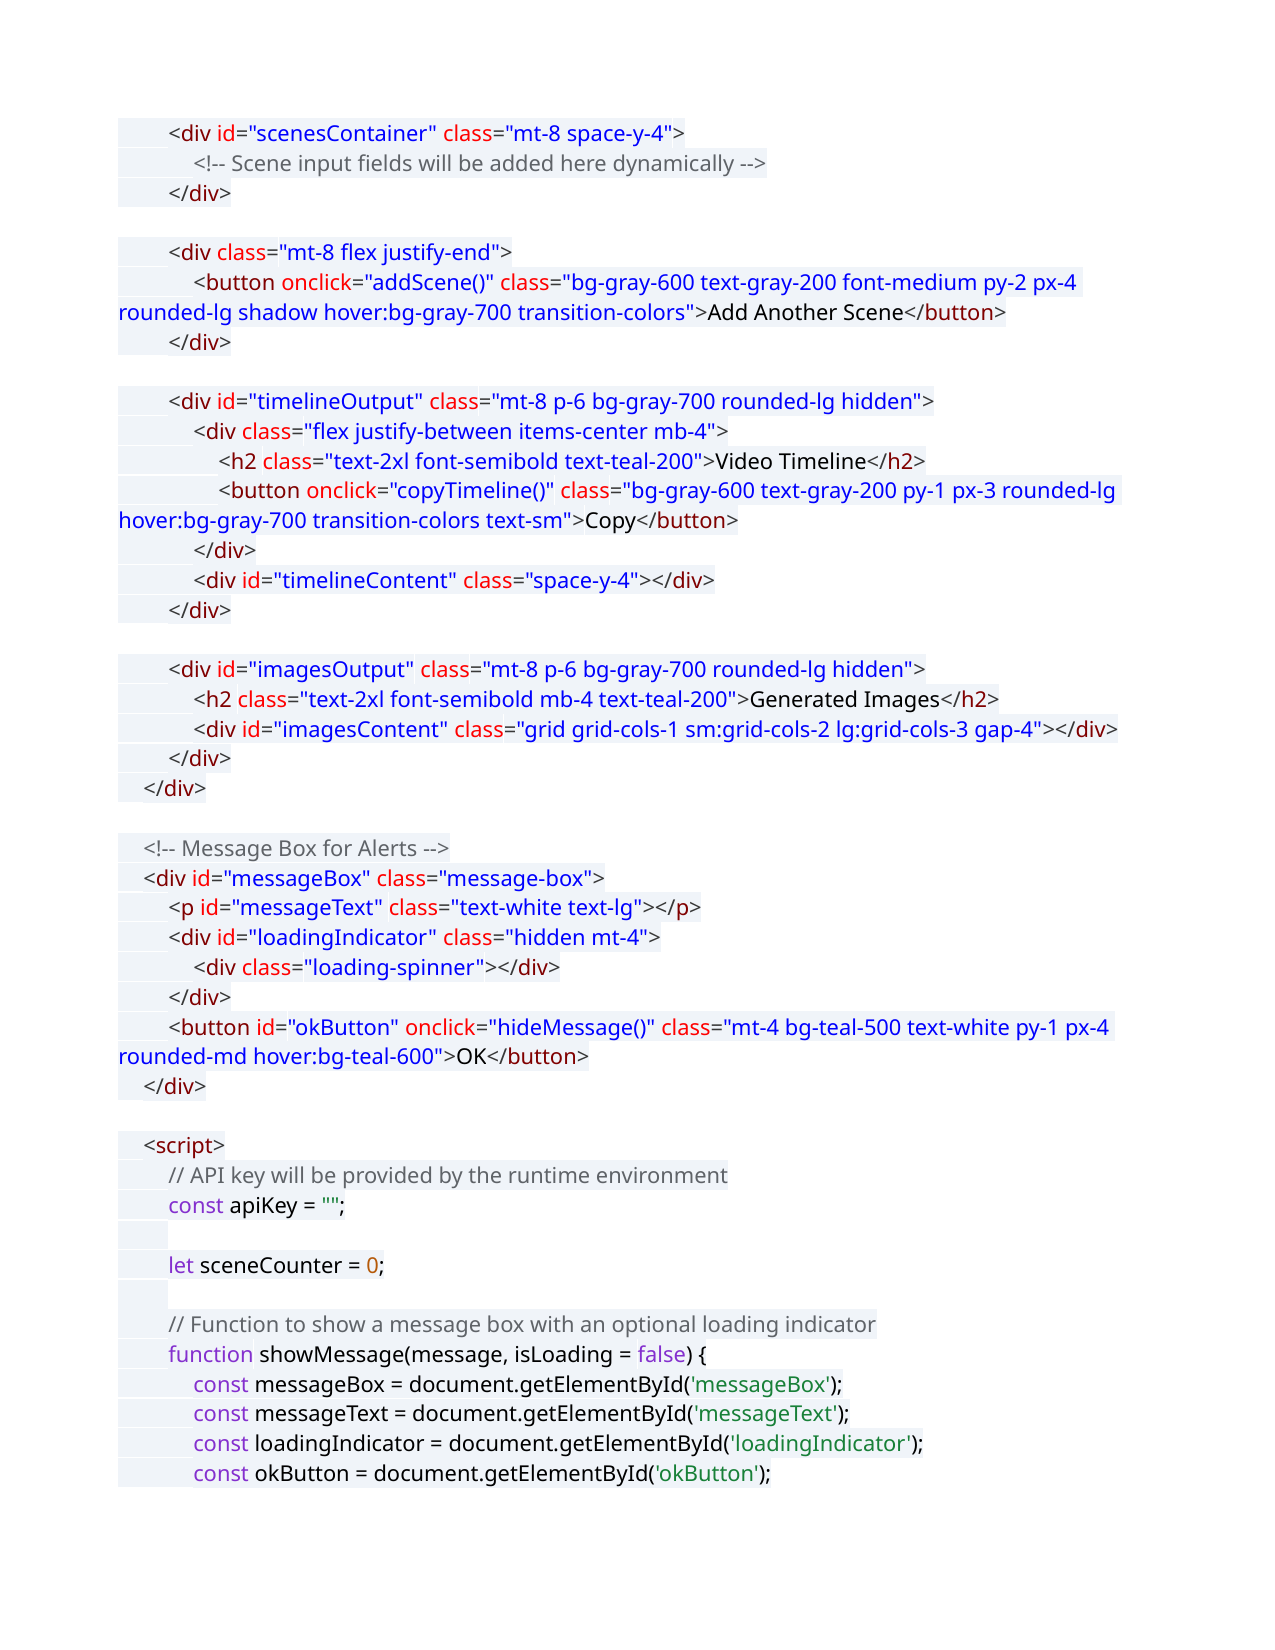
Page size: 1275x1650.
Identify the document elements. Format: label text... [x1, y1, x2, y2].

text const messageBox = document.getElementById('messageBox'); [118, 1369, 1157, 1398]
text <div class="loading-spinner"></div> [118, 952, 1157, 982]
text <div id="timelineOutput" class="mt-8 p-6 bg-gray-700 rounded-lg hidden"> [118, 386, 1157, 416]
text // Function to show a message box with an optional loading indicator [118, 1309, 1157, 1339]
text <button onclick="copyTimeline()" class="bg-gray-600 text-gray-200 py-1 px-3 rounded-lg hover:bg-gray-700 transition-colors text-sm">Copy</button> [118, 475, 1157, 535]
text <div class="mt-8 flex justify-end"> [118, 237, 1157, 267]
text <div class="flex justify-between items-center mb-4"> [118, 416, 1157, 446]
text function showMessage(message, isLoading = false) { [118, 1339, 1157, 1369]
text const loadingIndicator = document.getElementById('loadingIndicator'); [118, 1428, 1157, 1458]
text </div> [118, 743, 1157, 773]
text </div> [118, 178, 1157, 207]
text </div> [118, 773, 1157, 803]
text <h2 class="text-2xl font-semibold text-teal-200">Video Timeline</h2> [118, 446, 1157, 475]
text </div> [118, 327, 1157, 356]
text const messageText = document.getElementById('messageText'); [118, 1398, 1157, 1428]
text <div id="messageBox" class="message-box"> [118, 862, 1157, 892]
text <button onclick="addScene()" class="bg-gray-600 text-gray-200 font-medium py-2 px-4 rounded-lg shadow hover:bg-gray-700 transition-colors">Add Another Scene</button> [118, 267, 1157, 327]
text </div> [118, 1071, 1157, 1101]
text <p id="messageText" class="text-white text-lg"></p> [118, 892, 1157, 922]
text let sceneCounter = 0; [118, 1249, 1157, 1279]
text </div> [118, 594, 1157, 624]
text <button id="okButton" onclick="hideMessage()" class="mt-4 bg-teal-500 text-white py-1 px-4 rounded-md hover:bg-teal-600">OK</button> [118, 1011, 1157, 1071]
text <div id="loadingIndicator" class="hidden mt-4"> [118, 922, 1157, 952]
text <script> [118, 1131, 1157, 1160]
text </div> [118, 982, 1157, 1011]
text <h2 class="text-2xl font-semibold mb-4 text-teal-200">Generated Images</h2> [118, 684, 1157, 714]
text <div id="imagesContent" class="grid grid-cols-1 sm:grid-cols-2 lg:grid-cols-3 gap-4"></div> [118, 714, 1157, 743]
text <div id="timelineContent" class="space-y-4"></div> [118, 565, 1157, 594]
text const apiKey = ""; [118, 1190, 1157, 1220]
text </div> [118, 535, 1157, 565]
text const okButton = document.getElementById('okButton'); [118, 1458, 1157, 1488]
text <!-- Scene input fields will be added here dynamically --> [118, 148, 1157, 178]
text <!-- Message Box for Alerts --> [118, 833, 1157, 862]
text <div id="imagesOutput" class="mt-8 p-6 bg-gray-700 rounded-lg hidden"> [118, 654, 1157, 684]
text // API key will be provided by the runtime environment [118, 1160, 1157, 1190]
text <div id="scenesContainer" class="mt-8 space-y-4"> [118, 118, 1157, 148]
